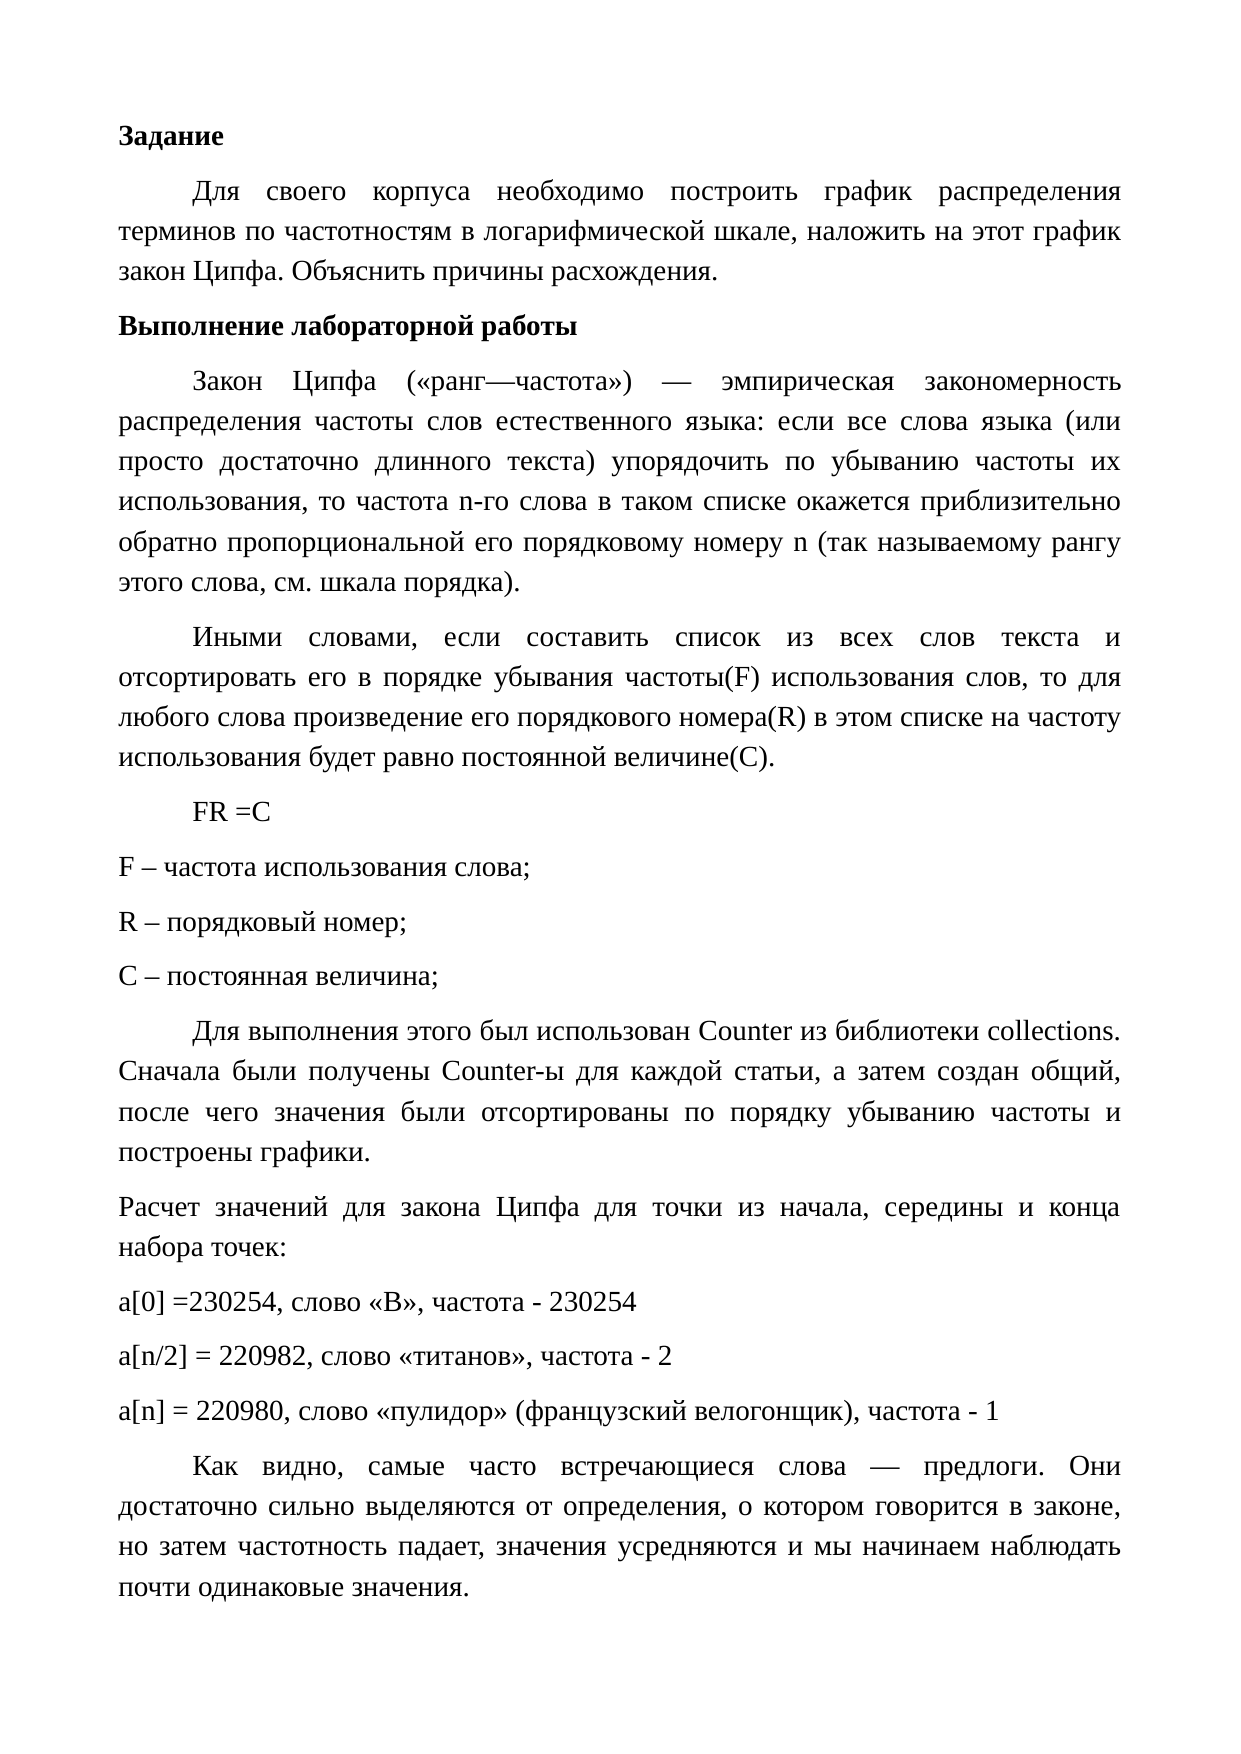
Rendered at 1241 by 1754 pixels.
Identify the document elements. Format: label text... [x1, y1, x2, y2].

list С – постоянная величина; [118, 958, 1122, 992]
text Как видно, самые часто встречающиеся слова — предлоги. Они достаточно сильно выделяются от определения, о котором говорится в законе, но затем частотность падает, значения усредняются и мы начинаем наблюдать почти одинаковые значения. [118, 1448, 1122, 1602]
text a[0] =230254, слово «В», частота - 230254 [118, 1284, 1122, 1317]
text Для выполнения этого был использован Counter из библиотеки collections. Сначала были получены Counter-ы для каждой статьи, а затем создан общий, после чего значения были отсортированы по порядку убыванию частоты и построены графики. [118, 1013, 1122, 1167]
text Задание [118, 118, 1122, 152]
text a[n] = 220980, слово «пулидор» (французский велогонщик), частота - 1 [118, 1393, 1122, 1427]
text Выполнение лабораторной работы [118, 308, 1122, 342]
text F – частота использования слова; [118, 849, 1122, 882]
text Для своего корпуса необходимо построить график распределения терминов по частотностям в логарифмической шкале, наложить на этот график закон Ципфа. Объяснить причины расхождения. [118, 173, 1122, 287]
text Расчет значений для закона Ципфа для точки из начала, середины и конца набора точек: [118, 1189, 1122, 1262]
text Закон Ципфа («ранг—частота») — эмпирическая закономерность распределения частоты слов естественного языка: если все слова языка (или просто достаточно длинного текста) упорядочить по убыванию частоты их использования, то частота n-го слова в таком списке окажется приблизительно обратно пропорциональной его порядковому номеру n (так называемому рангу этого слова, см. шкала порядка). [118, 363, 1122, 597]
text Иными словами, если составить список из всех слов текста и отсортировать его в порядке убывания частоты(F) использования слов, то для любого слова произведение его порядкового номера(R) в этом списке на частоту использования будет равно постоянной величине(C). [118, 619, 1122, 773]
text FR =C [118, 794, 1122, 828]
text R – порядковый номер; [118, 904, 1122, 937]
text a[n/2] = 220982, слово «титанов», частота - 2 [118, 1338, 1122, 1372]
